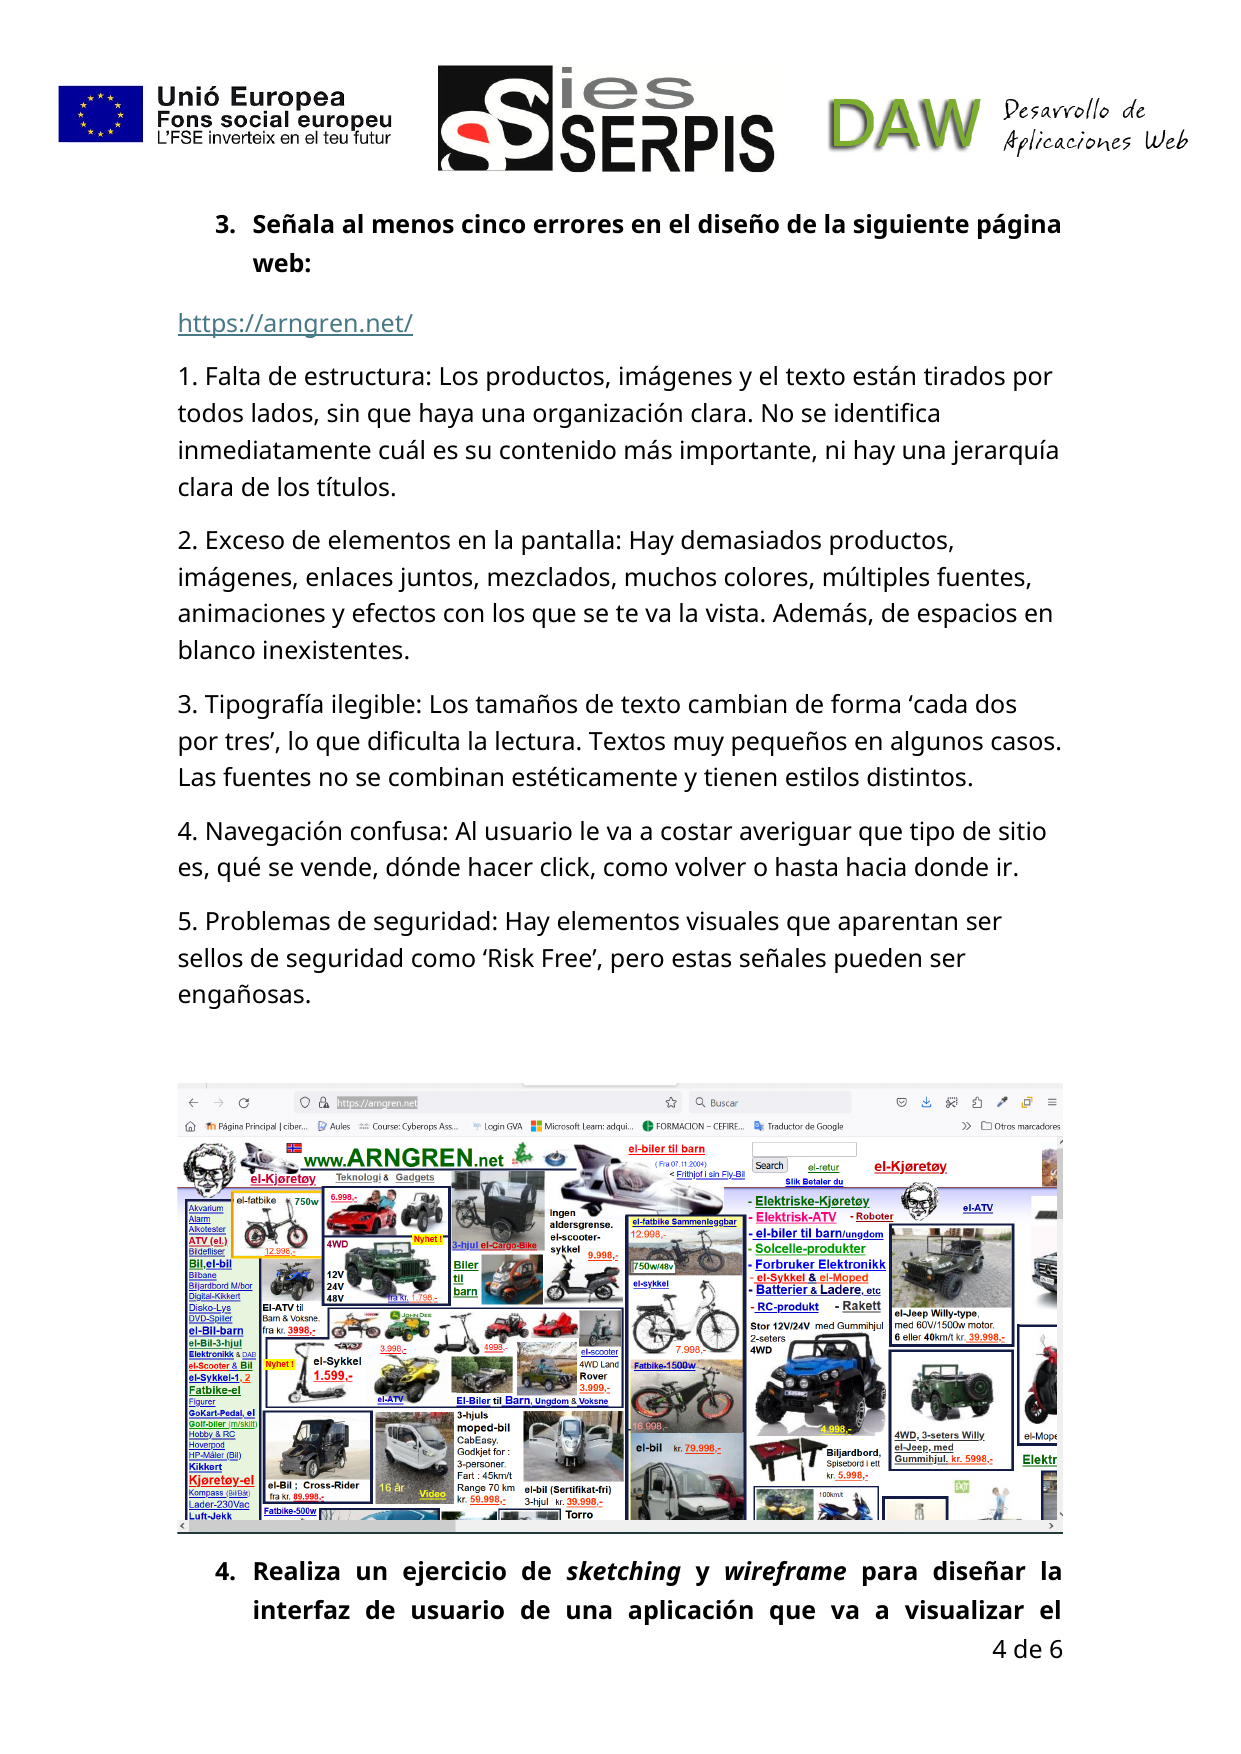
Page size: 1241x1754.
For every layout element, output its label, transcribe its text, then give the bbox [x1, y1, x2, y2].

list Señala al menos cinco errores en el diseño de la siguiente página web: [215, 206, 1063, 279]
text 1. Falta de estructura: Los productos, imágenes y el texto están tirados por todos lados, sin que haya una organización clara. No se identifica inmediatamente cuál es su contenido más importante, ni hay una jerarquía clara de los títulos. [177, 359, 1063, 503]
text 2. Exceso de elementos en la pantalla: Hay demasiados productos, imágenes, enlaces juntos, mezclados, muchos colores, múltiples fuentes, animaciones y efectos con los que se te va la vista. Además, de espacios en blanco inexistentes. [177, 523, 1063, 667]
picture [820, 90, 1202, 164]
picture [42, 73, 407, 156]
text 3. Tipografía ilegible: Los tamaños de texto cambian de forma ‘cada dos por tres’, lo que dificulta la lectura. Textos muy pequeños en algunos casos. Las fuentes no se combinan estéticamente y tienen estilos distintos. [177, 686, 1063, 794]
picture [177, 1083, 1063, 1534]
text 5. Problemas de seguridad: Hay elementos visuales que aparentan ser sellos de seguridad como ‘Risk Free’, pero estas señales pueden ser engañosas. [177, 903, 1063, 1011]
picture [437, 64, 778, 173]
list Realiza un ejercicio de sketching y wireframe para diseñar la interfaz de usuario de una aplicación que va a visualizar el [215, 1553, 1063, 1627]
text https://arngren.net/ [177, 305, 1063, 339]
text 4. Navegación confusa: Al usuario le va a costar averiguar que tipo de sitio es, qué se vende, dónde hacer click, como volver o hasta hacia donde ir. [177, 813, 1063, 884]
